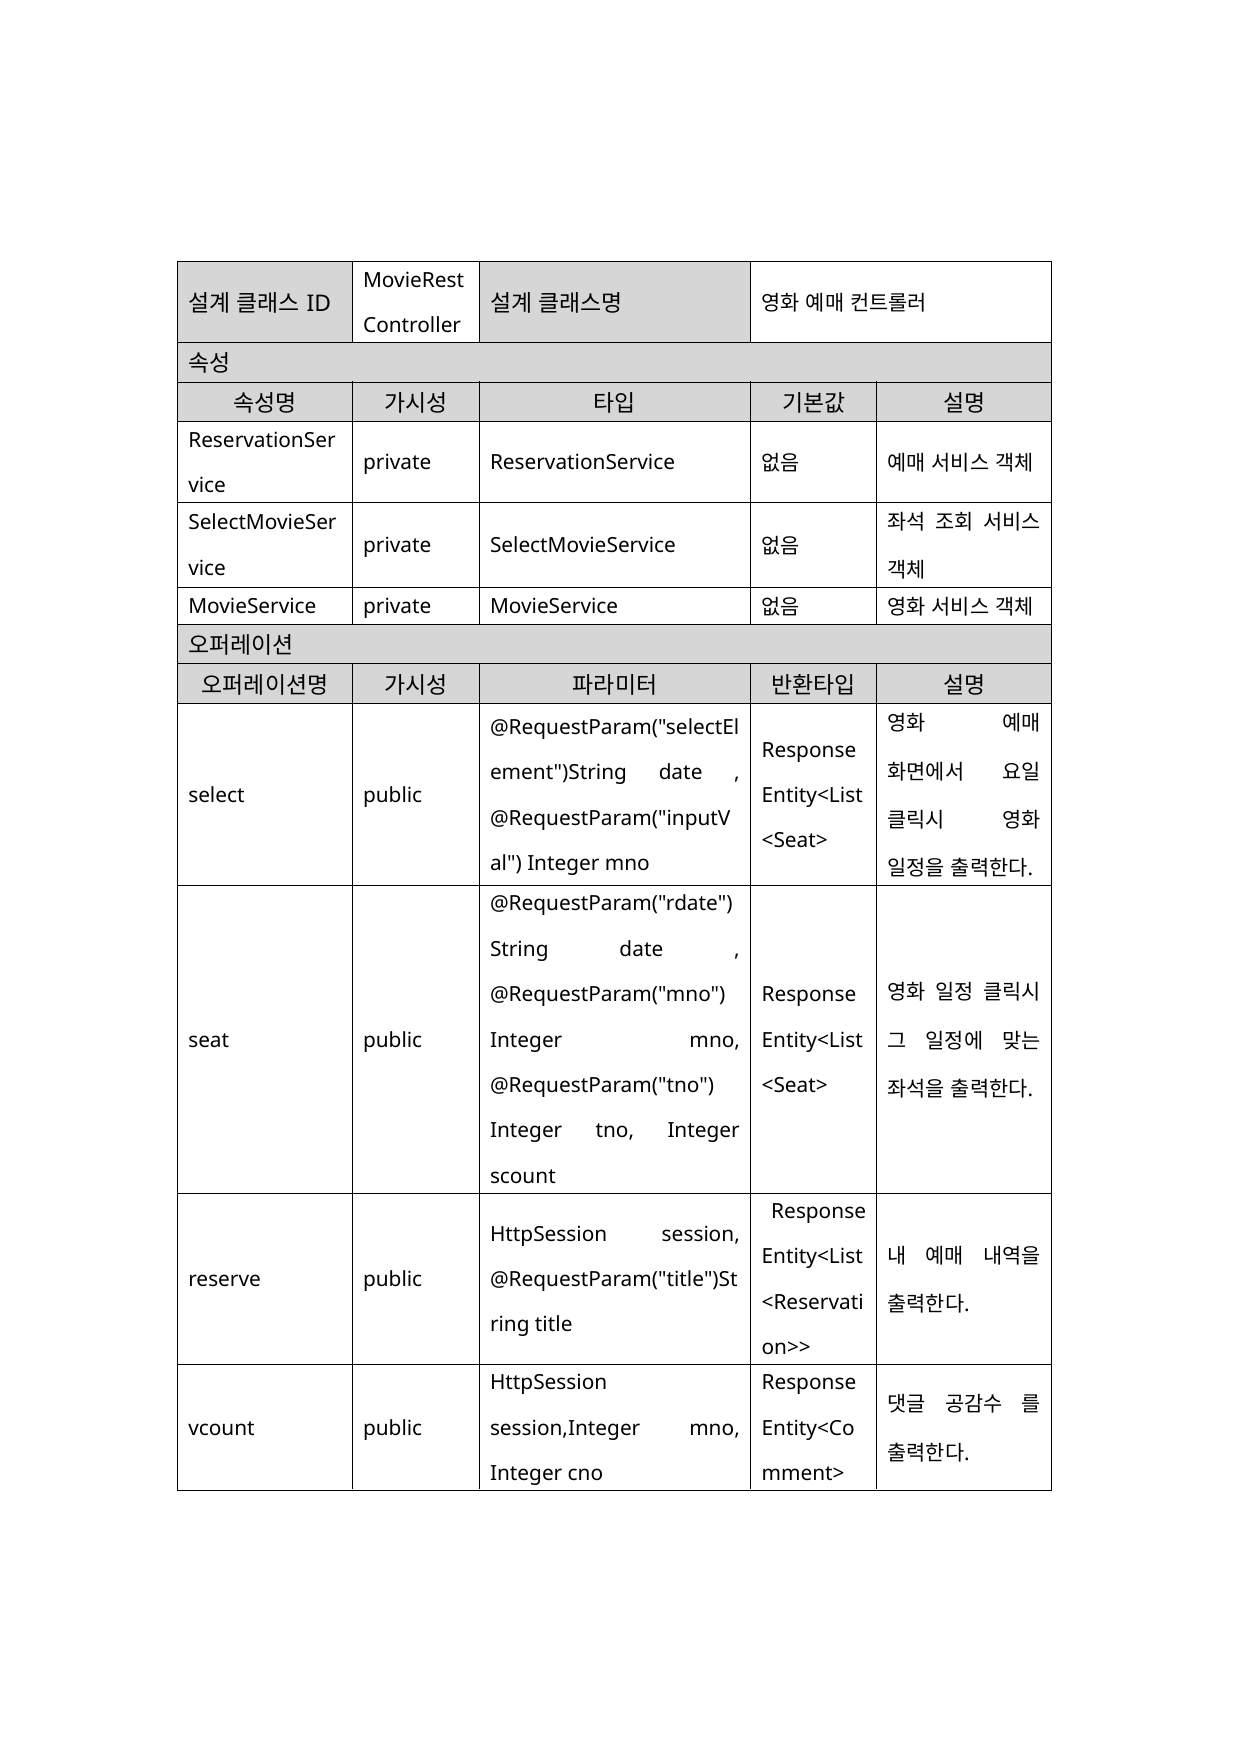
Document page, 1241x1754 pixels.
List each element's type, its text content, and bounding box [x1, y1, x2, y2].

table_cell reserve [178, 1194, 352, 1364]
table_cell 속성 [178, 343, 1051, 381]
table_cell 없음 [751, 422, 876, 502]
table_cell 설명 [877, 383, 1051, 421]
table_header 설계 클래스명 [480, 262, 750, 342]
table_cell ResponseEntity<List<Seat> [751, 704, 876, 885]
table_header 설계 클래스 ID [178, 262, 352, 342]
table_cell SelectMovieService [178, 503, 352, 587]
table_cell 없음 [751, 588, 876, 623]
table_cell vcount [178, 1365, 352, 1489]
table_cell 내 예매 내역을 출력한다. [877, 1194, 1051, 1364]
table_cell 타입 [480, 383, 750, 421]
table_cell ReservationService [480, 422, 750, 502]
table_cell 댓글 공감수 를 출력한다. [877, 1365, 1051, 1489]
table_cell @RequestParam("selectElement")String date , @RequestParam("inputVal") Integer mno [480, 704, 750, 885]
table_cell 없음 [751, 503, 876, 587]
table_cell 기본값 [751, 383, 876, 421]
table_cell 오퍼레이션 [178, 625, 1051, 663]
table_cell ResponseEntity<List<Reservation>> [751, 1194, 876, 1364]
table_cell 파라미터 [480, 664, 750, 703]
table_cell 영화 서비스 객체 [877, 588, 1051, 623]
table_header 영화 예매 컨트롤러 [751, 262, 1051, 342]
table_cell 가시성 [353, 383, 479, 421]
table_cell MovieService [480, 588, 750, 623]
table_cell HttpSession session,Integer mno, Integer cno [480, 1365, 750, 1489]
table_cell public [353, 704, 479, 885]
table_cell seat [178, 886, 352, 1192]
table_cell public [353, 886, 479, 1192]
table_cell public [353, 1365, 479, 1489]
table_cell 가시성 [353, 664, 479, 703]
table_cell ResponseEntity<Comment> [751, 1365, 876, 1489]
table_cell 영화 예매 화면에서 요일 클릭시 영화 일정을 출력한다. [877, 704, 1051, 885]
table_cell ReservationService [178, 422, 352, 502]
table_cell private [353, 503, 479, 587]
table_cell HttpSession session, @RequestParam("title")String title [480, 1194, 750, 1364]
table_cell 오퍼레이션명 [178, 664, 352, 703]
table_cell ResponseEntity<List<Seat> [751, 886, 876, 1192]
table_cell public [353, 1194, 479, 1364]
table_cell 좌석 조회 서비스 객체 [877, 503, 1051, 587]
table_cell 영화 일정 클릭시 그 일정에 맞는 좌석을 출력한다. [877, 886, 1051, 1192]
table_cell private [353, 422, 479, 502]
table_header MovieRestController [353, 262, 479, 342]
table_cell @RequestParam("rdate")String date , @RequestParam("mno") Integer mno, @RequestParam("tno") Integer tno, Integer scount [480, 886, 750, 1192]
table_cell select [178, 704, 352, 885]
table_cell private [353, 588, 479, 623]
table_cell MovieService [178, 588, 352, 623]
table_cell SelectMovieService [480, 503, 750, 587]
table_cell 설명 [877, 664, 1051, 703]
table_cell 반환타입 [751, 664, 876, 703]
table_cell 속성명 [178, 383, 352, 421]
table_cell 예매 서비스 객체 [877, 422, 1051, 502]
